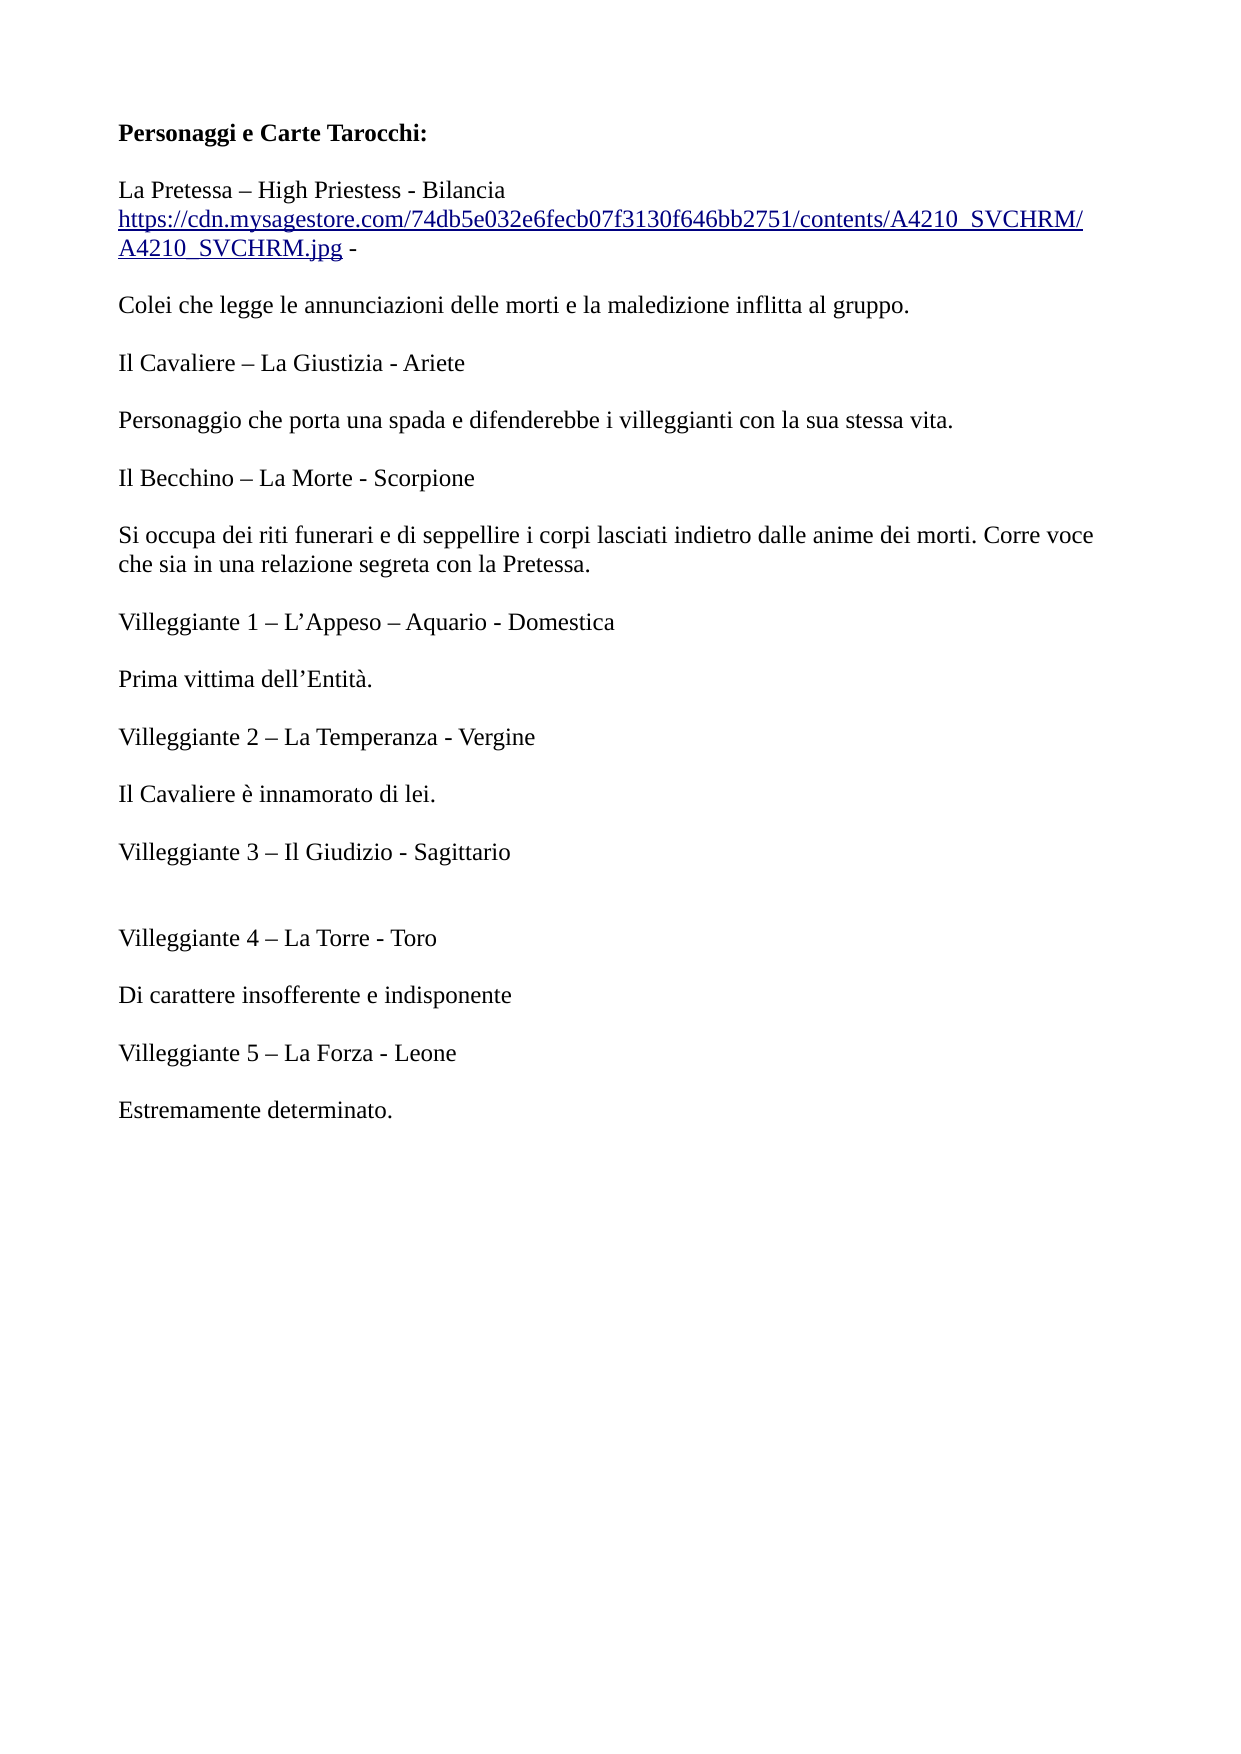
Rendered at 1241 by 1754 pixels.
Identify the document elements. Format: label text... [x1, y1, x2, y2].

text Villeggiante 1 – L’Appeso – Aquario - Domestica [118, 607, 1122, 636]
text Prima vittima dell’Entità. [118, 664, 1122, 693]
text Si occupa dei riti funerari e di seppellire i corpi lasciati indietro dalle anime dei morti. Corre voce che sia in una relazione segreta con la Pretessa. [118, 521, 1122, 578]
text Estremamente determinato. [118, 1096, 1122, 1124]
text La Pretessa – High Priestess - Bilancia https://cdn.mysagestore.com/74db5e032e6fecb07f3130f646bb2751/contents/A4210_SVCHRM/A4210_SVCHRM.jpg - [118, 176, 1122, 262]
text Villeggiante 5 – La Forza - Leone [118, 1038, 1122, 1067]
text Il Becchino – La Morte - Scorpione [118, 463, 1122, 492]
text Personaggi e Carte Tarocchi: [118, 118, 1122, 147]
text Villeggiante 2 – La Temperanza - Vergine [118, 722, 1122, 751]
text Di carattere insofferente e indisponente [118, 981, 1122, 1009]
text Colei che legge le annunciazioni delle morti e la maledizione inflitta al gruppo. [118, 291, 1122, 319]
text Villeggiante 4 – La Torre - Toro [118, 923, 1122, 952]
text Personaggio che porta una spada e difenderebbe i villeggianti con la sua stessa vita. [118, 406, 1122, 434]
text Il Cavaliere è innamorato di lei. [118, 779, 1122, 808]
text Villeggiante 3 – Il Giudizio - Sagittario [118, 837, 1122, 866]
text Il Cavaliere – La Giustizia - Ariete [118, 348, 1122, 377]
